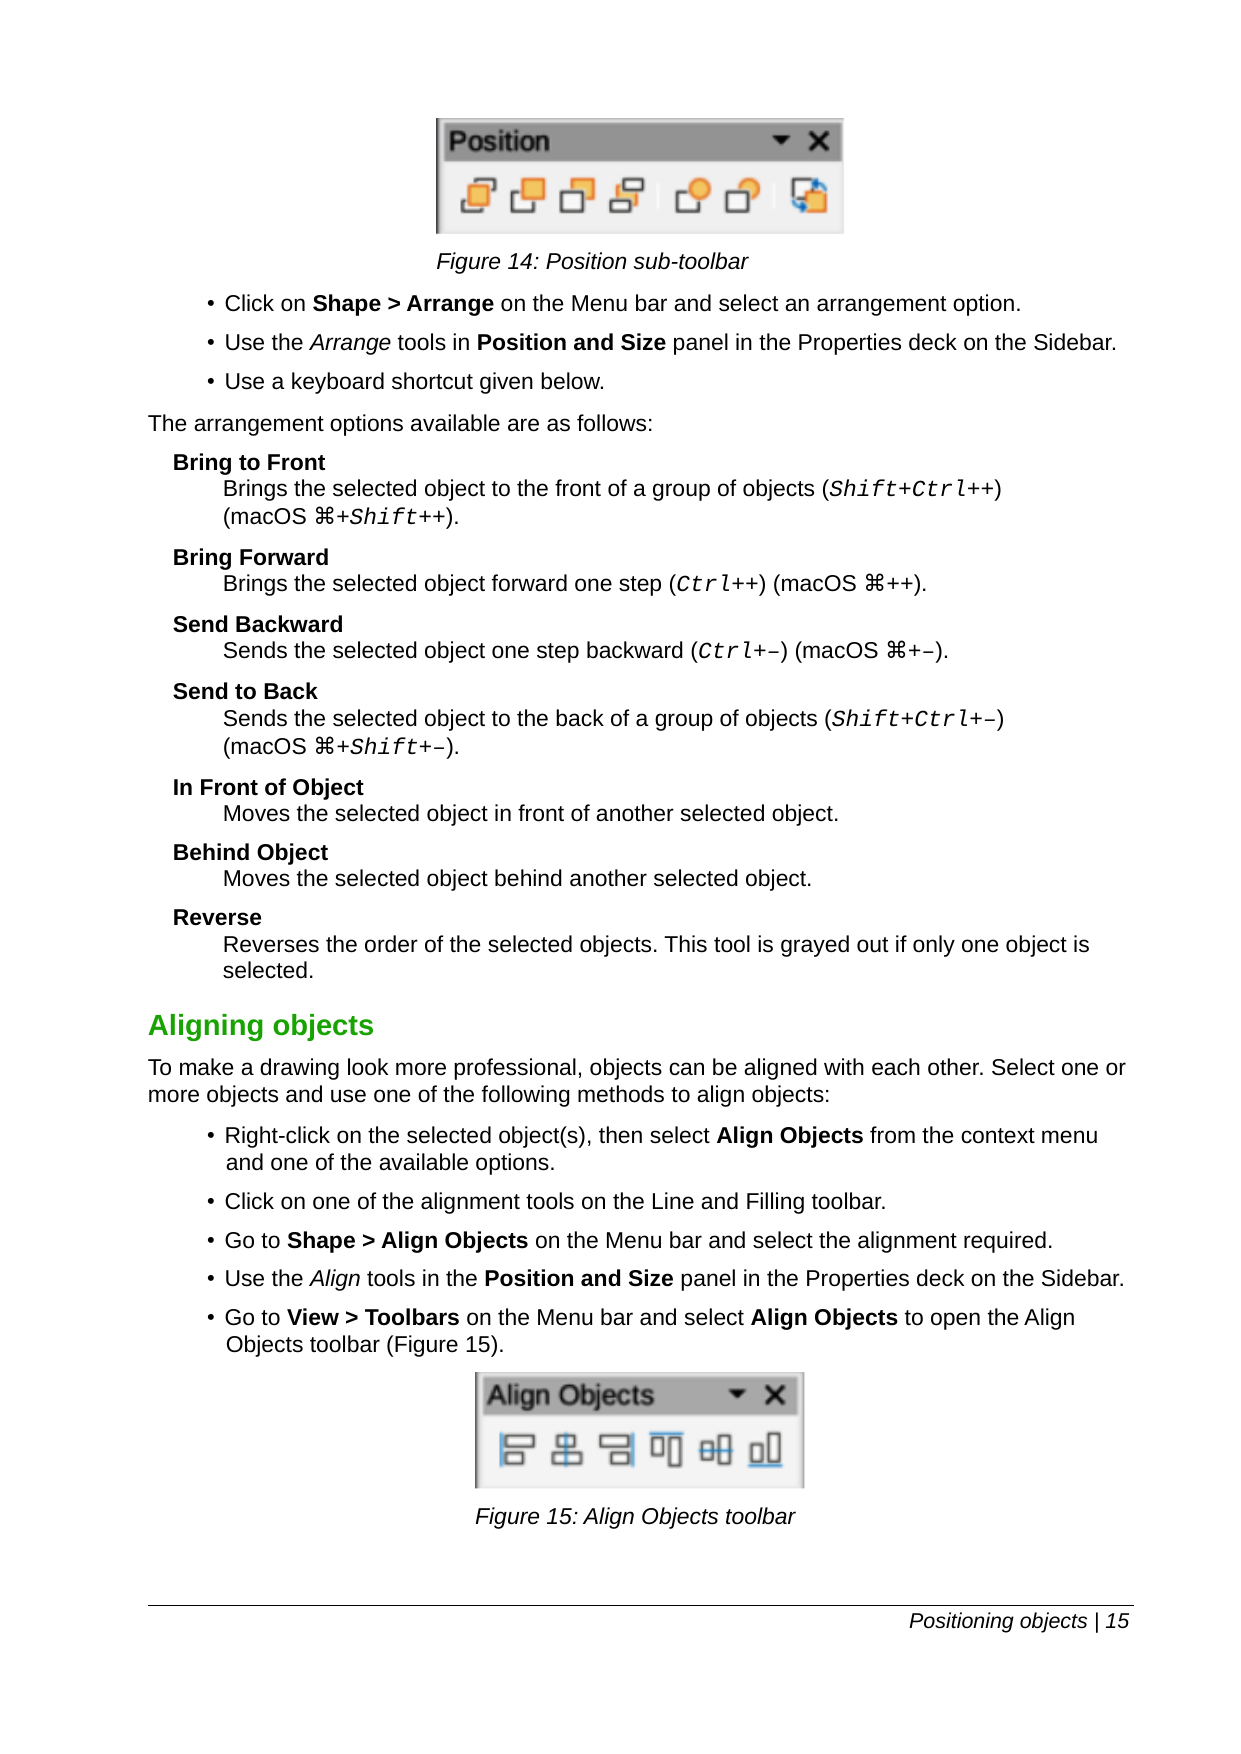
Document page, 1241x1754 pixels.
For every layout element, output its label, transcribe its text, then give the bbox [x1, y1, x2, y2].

list Use a keyboard shortcut given below. [204, 365, 1134, 397]
text Behind Object [173, 839, 1134, 865]
list Go to View > Toolbars on the Menu bar and select Align Objects to open the Align Objects toolbar (Figure 15). [204, 1301, 1134, 1360]
text Bring to Front [173, 448, 1134, 475]
list Use the Arrange tools in Position and Size panel in the Properties deck on the Sidebar. [204, 326, 1134, 355]
picture [436, 118, 846, 236]
text Figure 15: Align Objects toolbar [475, 1503, 807, 1529]
text Reverse [173, 904, 1134, 931]
text Sends the selected object one step backward (Ctrl+–) (macOS ⌘+–). [223, 637, 1134, 666]
text The arrangement options available are as follows: [148, 409, 1134, 436]
text Sends the selected object to the back of a group of objects (Shift+Ctrl+–) (macOS ⌘+Shift+–). [223, 705, 1134, 761]
picture [475, 1372, 807, 1491]
text Brings the selected object forward one step (Ctrl++) (macOS ⌘++). [223, 570, 1134, 599]
text Bring Forward [173, 544, 1134, 570]
list Click on Shape > Arrange on the Menu bar and select an arrangement option. [204, 287, 1134, 316]
list Go to Shape > Align Objects on the Menu bar and select the alignment required. [204, 1224, 1134, 1253]
text Send Backward [173, 611, 1134, 637]
list Use the Align tools in the Position and Size panel in the Properties deck on the Sidebar. [204, 1262, 1134, 1292]
text Moves the selected object behind another selected object. [223, 865, 1134, 892]
text Brings the selected object to the front of a group of objects (Shift+Ctrl++) (macOS ⌘+Shift++). [223, 475, 1134, 531]
text Reverses the order of the selected objects. This tool is grayed out if only one object is selected. [223, 931, 1134, 983]
text Figure 14: Position sub-toolbar [436, 248, 846, 275]
list Right-click on the selected object(s), then select Align Objects from the context menu and one of the available options. [204, 1119, 1134, 1175]
text In Front of Object [173, 774, 1134, 800]
subtitle Aligning objects [148, 1008, 1134, 1042]
text To make a drawing look more professional, objects can be aligned with each other. Select one or more objects and use one of the following methods to align objects: [148, 1054, 1134, 1107]
list Click on one of the alignment tools on the Line and Filling toolbar. [204, 1185, 1134, 1214]
text Moves the selected object in front of another selected object. [223, 800, 1134, 827]
text Send to Back [173, 678, 1134, 705]
